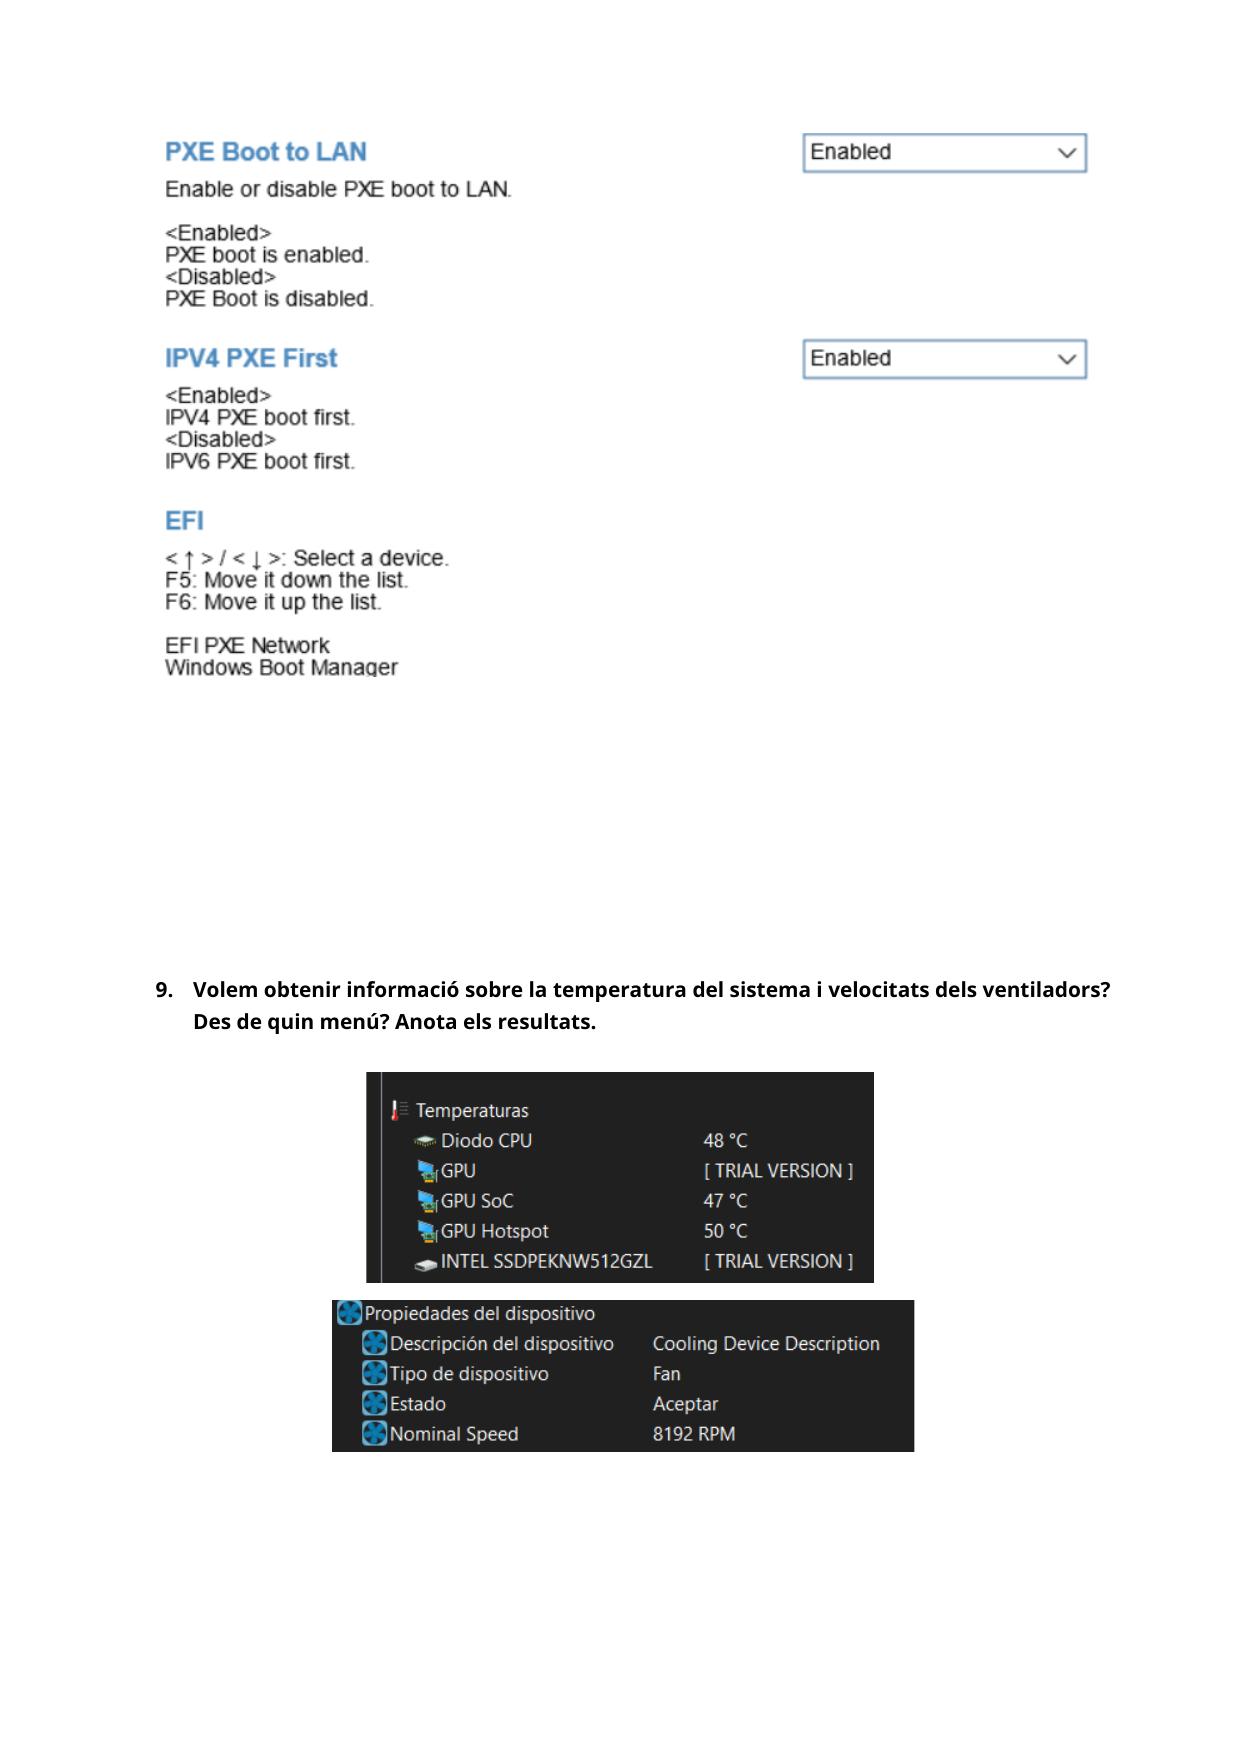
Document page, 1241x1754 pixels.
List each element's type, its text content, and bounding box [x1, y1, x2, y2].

picture [366, 1072, 874, 1283]
picture [115, 71, 1119, 101]
picture [140, 133, 1100, 677]
list Volem obtenir informació sobre la temperatura del sistema i velocitats dels ventiladors? Des de quin menú? Anota els resultats. [155, 975, 1144, 1036]
picture [332, 1300, 915, 1452]
picture [122, 1675, 1152, 1754]
